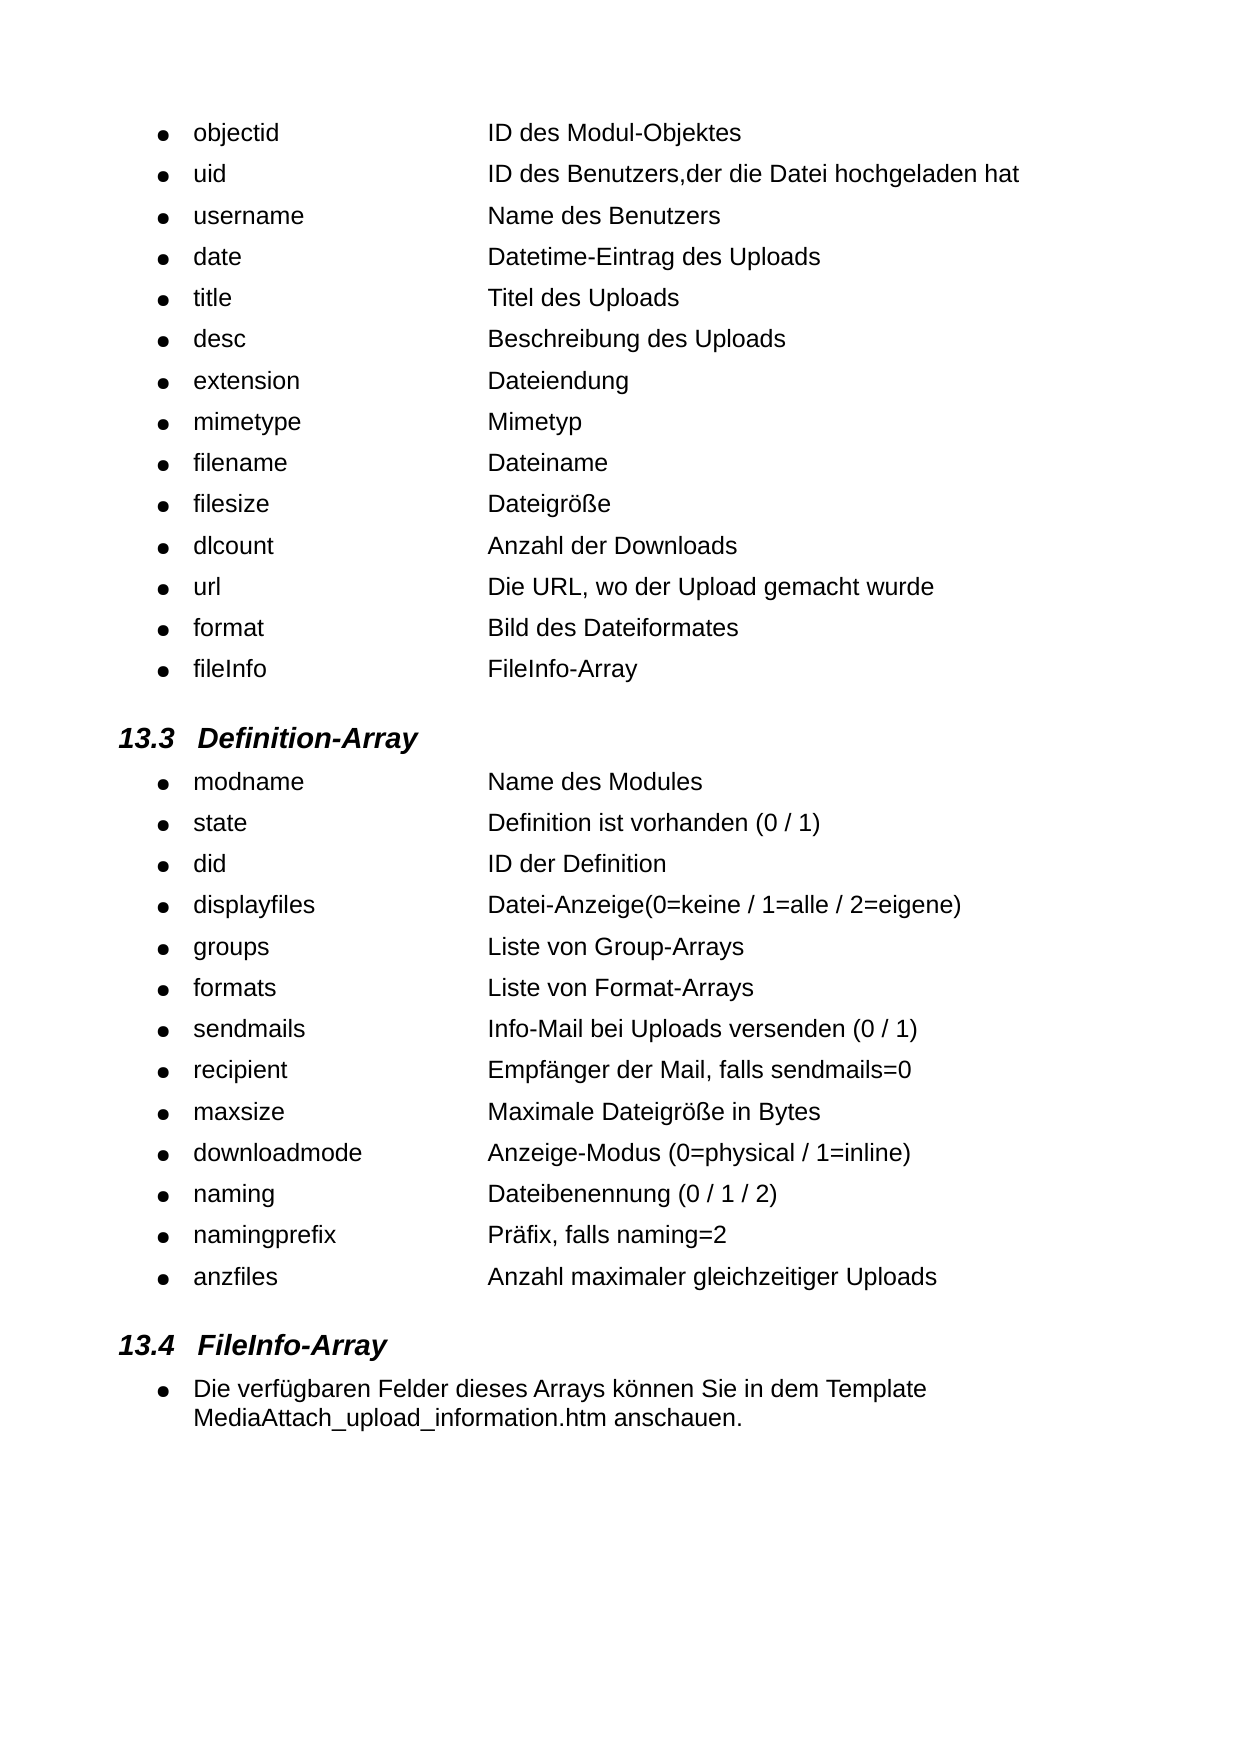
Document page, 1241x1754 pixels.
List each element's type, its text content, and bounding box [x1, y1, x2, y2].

list naming Dateibenennung (0 / 1 / 2) [156, 1179, 1122, 1208]
list uid ID des Benutzers,der die Datei hochgeladen hat [156, 159, 1122, 188]
list groups Liste von Group-Arrays [156, 932, 1122, 960]
list mimetype Mimetyp [156, 407, 1122, 436]
list maxsize Maximale Dateigröße in Bytes [156, 1097, 1122, 1125]
list downloadmode Anzeige-Modus (0=physical / 1=inline) [156, 1138, 1122, 1167]
subtitle FileInfo-Array [118, 1328, 1122, 1361]
list recipient Empfänger der Mail, falls sendmails=0 [156, 1055, 1122, 1084]
list fileInfo FileInfo-Array [156, 654, 1122, 683]
subtitle Definition-Array [118, 721, 1122, 754]
list dlcount Anzahl der Downloads [156, 531, 1122, 559]
list namingprefix Präfix, falls naming=2 [156, 1220, 1122, 1249]
list title Titel des Uploads [156, 283, 1122, 312]
list desc Beschreibung des Uploads [156, 324, 1122, 353]
list objectid ID des Modul-Objektes [156, 118, 1122, 147]
list filename Dateiname [156, 448, 1122, 477]
list extension Dateiendung [156, 366, 1122, 394]
list formats Liste von Format-Arrays [156, 973, 1122, 1002]
list sendmails Info-Mail bei Uploads versenden (0 / 1) [156, 1014, 1122, 1043]
list filesize Dateigröße [156, 489, 1122, 518]
list did ID der Definition [156, 849, 1122, 878]
list state Definition ist vorhanden (0 / 1) [156, 808, 1122, 837]
list modname Name des Modules [156, 767, 1122, 795]
list username Name des Benutzers [156, 201, 1122, 229]
list Die verfügbaren Felder dieses Arrays können Sie in dem Template MediaAttach_upload_information.htm anschauen. [156, 1374, 1122, 1431]
list displayfiles Datei-Anzeige(0=keine / 1=alle / 2=eigene) [156, 890, 1122, 919]
list format Bild des Dateiformates [156, 613, 1122, 642]
list date Datetime-Eintrag des Uploads [156, 242, 1122, 271]
list anzfiles Anzahl maximaler gleichzeitiger Uploads [156, 1262, 1122, 1290]
list url Die URL, wo der Upload gemacht wurde [156, 572, 1122, 601]
